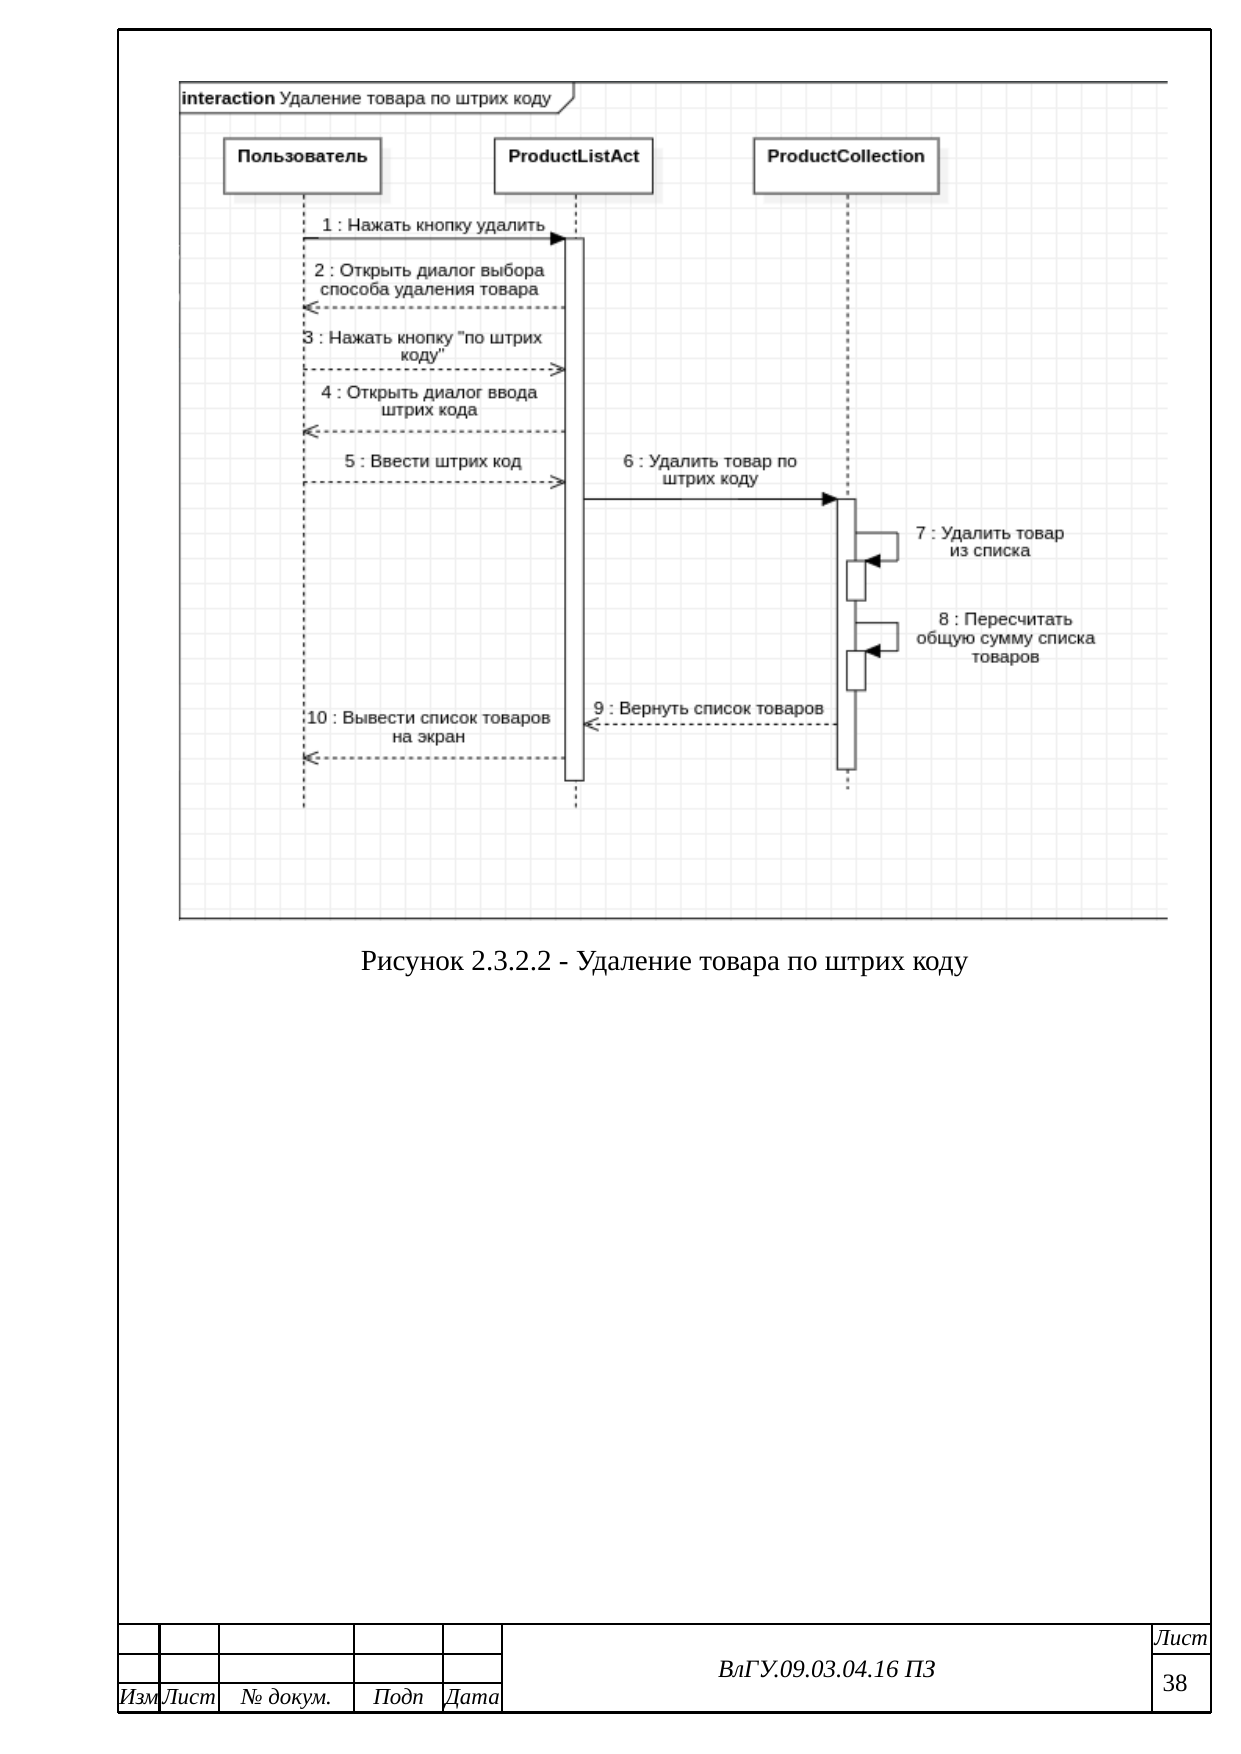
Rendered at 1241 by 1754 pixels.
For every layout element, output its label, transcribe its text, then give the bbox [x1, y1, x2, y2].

picture [178, 81, 1168, 921]
text Рисунок 2.3.2.2 - Удаление товара по штрих коду [179, 921, 1150, 977]
